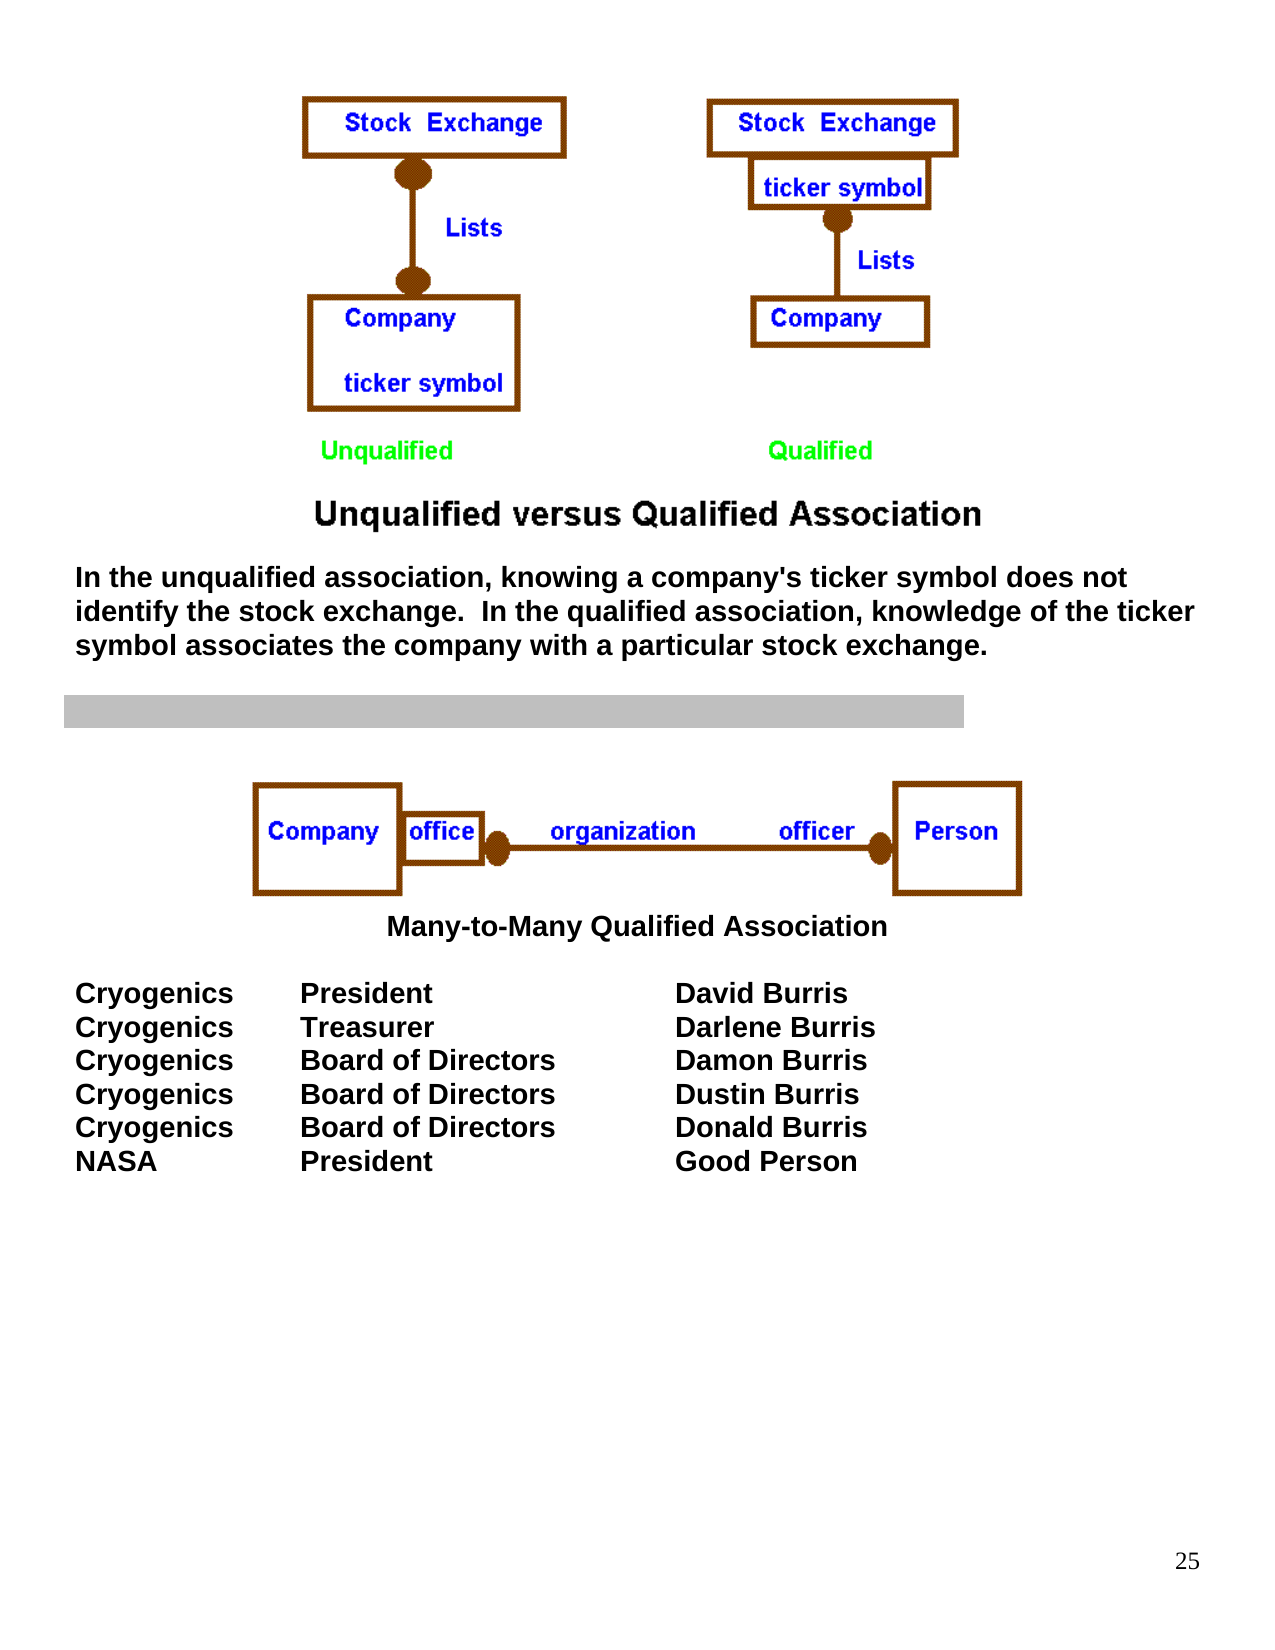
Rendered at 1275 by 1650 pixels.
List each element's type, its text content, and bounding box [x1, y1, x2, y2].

text Cryogenics President David Burris [75, 976, 1200, 1010]
table_header [64, 695, 964, 728]
text NASA President Good Person [75, 1144, 1200, 1178]
text In the unqualified association, knowing a company's ticker symbol does not identify the stock exchange. In the qualified association, knowledge of the ticker symbol associates the company with a particular stock exchange. [75, 561, 1200, 661]
text Many-to-Many Qualified Association [75, 909, 1200, 943]
text Cryogenics Treasurer Darlene Burris [75, 1010, 1200, 1043]
text Cryogenics Board of Directors Donald Burris [75, 1111, 1200, 1144]
text Cryogenics Board of Directors Dustin Burris [75, 1077, 1200, 1111]
text Cryogenics Board of Directors Damon Burris [75, 1043, 1200, 1077]
